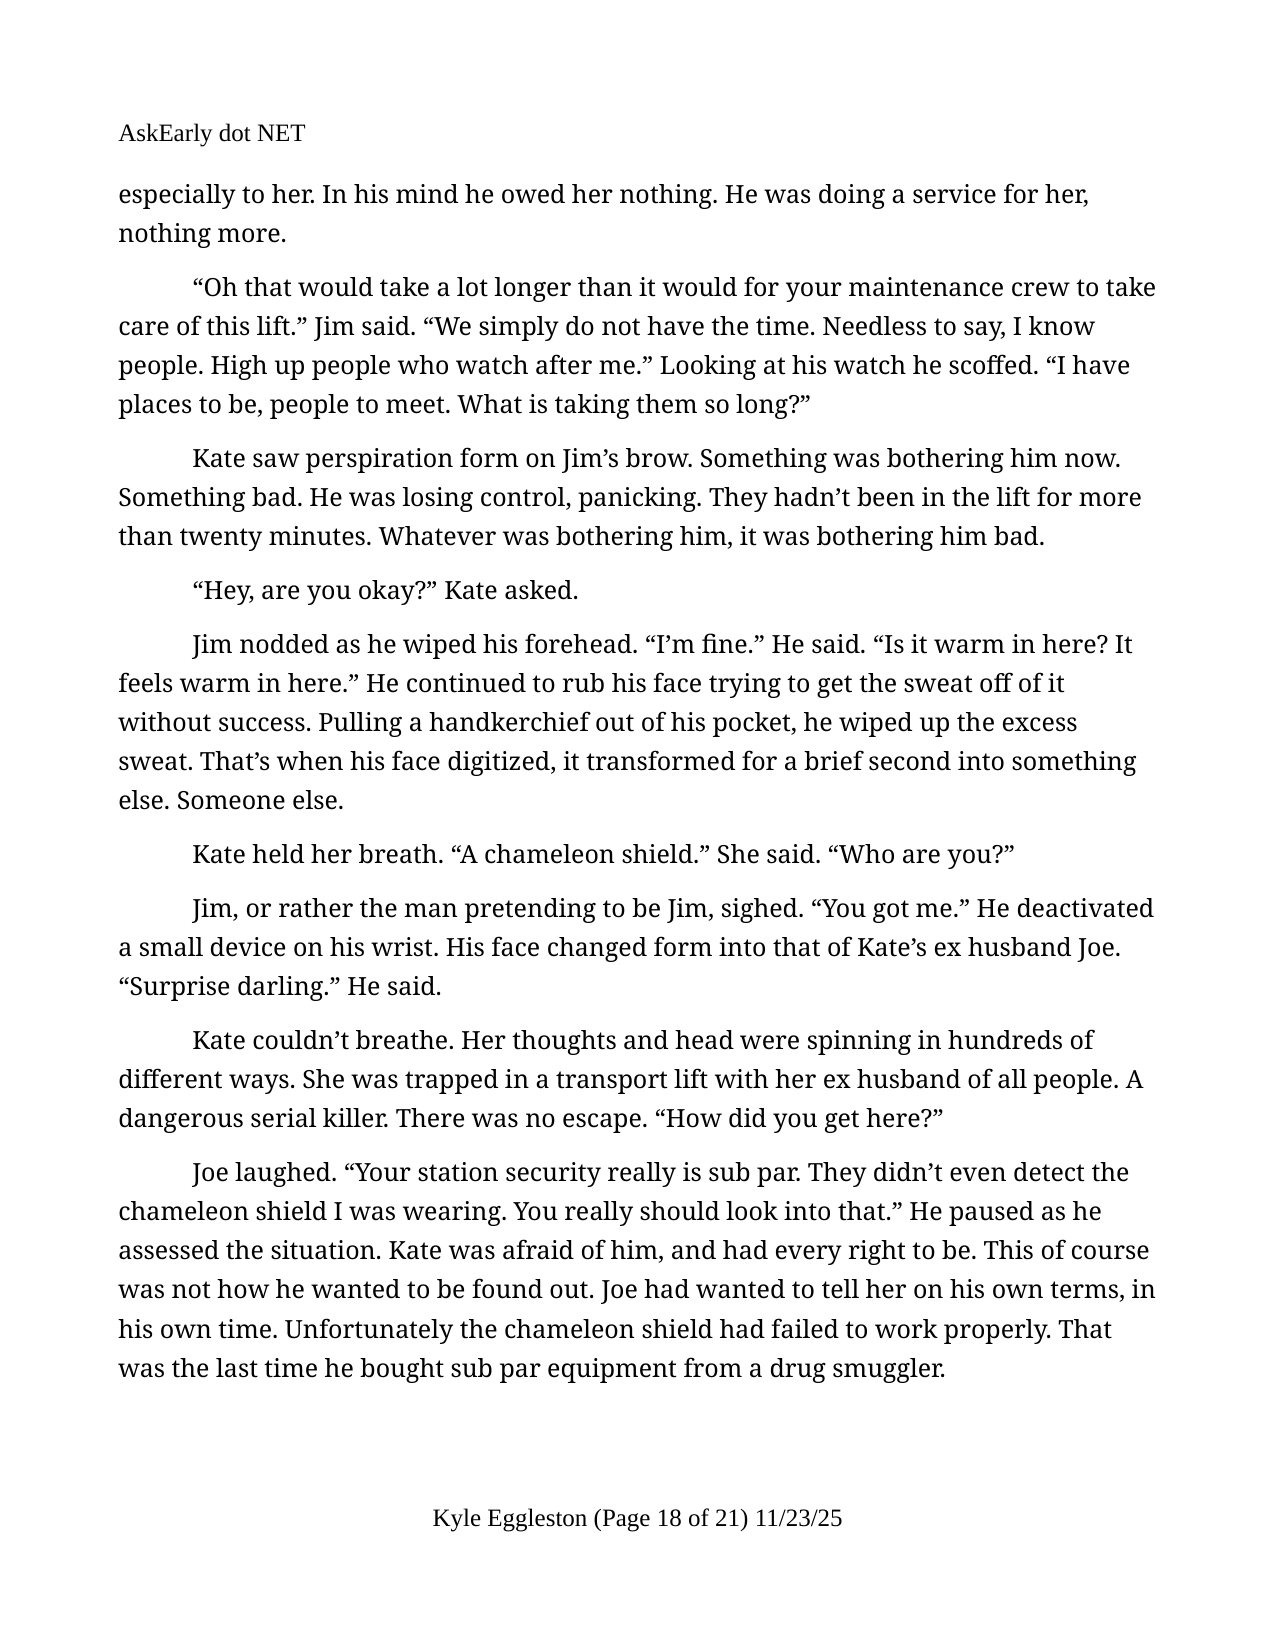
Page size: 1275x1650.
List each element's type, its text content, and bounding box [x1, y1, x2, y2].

text especially to her. In his mind he owed her nothing. He was doing a service for her, nothing more. [118, 176, 1157, 249]
text Kate saw perspiration form on Jim’s brow. Something was bothering him now. Something bad. He was losing control, panicking. They hadn’t been in the lift for more than twenty minutes. Whatever was bothering him, it was bothering him bad. [118, 441, 1157, 553]
text “Oh that would take a lot longer than it would for your maintenance crew to take care of this lift.” Jim said. “We simply do not have the time. Needless to say, I know people. High up people who watch after me.” Looking at his watch he scoffed. “I have places to be, people to meet. What is taking them so long?” [118, 269, 1157, 421]
text “Hey, are you okay?” Kate asked. [118, 573, 1157, 607]
text Kate held her breath. “A chameleon shield.” She said. “Who are you?” [118, 837, 1157, 871]
text Jim, or rather the man pretending to be Jim, sighed. “You got me.” He deactivated a small device on his wrist. His face changed form into that of Kate’s ex husband Joe. “Surprise darling.” He said. [118, 891, 1157, 1003]
text Jim nodded as he wiped his forehead. “I’m fine.” He said. “Is it warm in here? It feels warm in here.” He continued to rub his face trying to get the sweat off of it without success. Pulling a handkerchief out of his pocket, he wiped up the excess sweat. That’s when his face digitized, it transformed for a brief second into something else. Someone else. [118, 626, 1157, 817]
text Joe laughed. “Your station security really is sub par. They didn’t even detect the chameleon shield I was wearing. You really should look into that.” He paused as he assessed the situation. Kate was afraid of him, and had every right to be. This of course was not how he wanted to be found out. Joe had wanted to tell her on his own terms, in his own time. Unfortunately the chameleon shield had failed to work properly. That was the last time he bought sub par equipment from a drug smuggler. [118, 1155, 1157, 1384]
text Kate couldn’t breathe. Her thoughts and head were spinning in hundreds of different ways. She was trapped in a transport lift with her ex husband of all people. A dangerous serial killer. There was no escape. “How did you get here?” [118, 1023, 1157, 1135]
